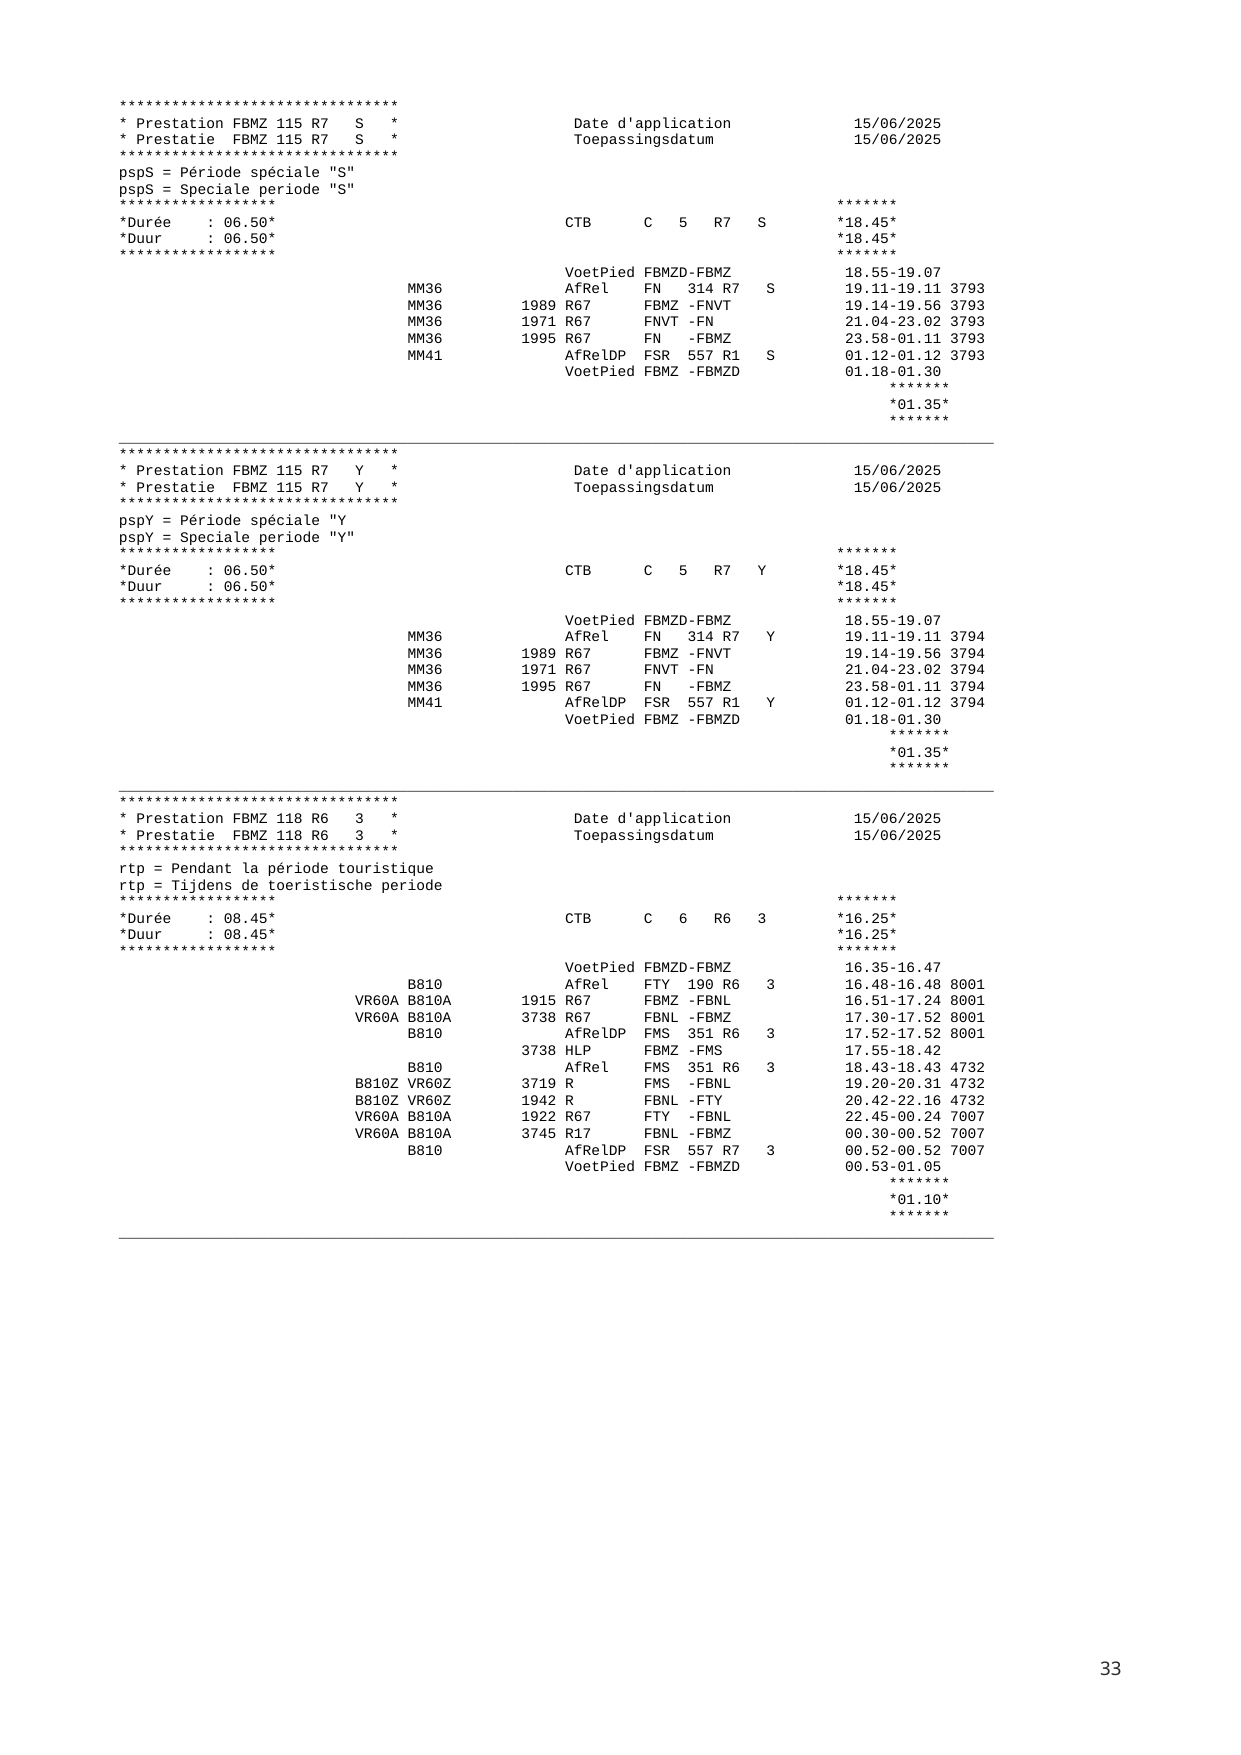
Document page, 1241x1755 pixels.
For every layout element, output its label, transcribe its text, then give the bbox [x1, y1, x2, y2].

text ******************************** * Prestation FBMZ 115 R7 Y * Date d'application 15/06/2025 * Prestatie FBMZ 115 R7 Y * Toepassingsdatum 15/06/2025 ******************************** pspY = Période spéciale "Y pspY = Speciale periode "Y" ****************** ******* *Durée : 06.50* CTB C 5 R7 Y *18.45* *Duur : 06.50* *18.45* ****************** ******* VoetPied FBMZD-FBMZ 18.55-19.07 MM36 AfRel FN 314 R7 Y 19.11-19.11 3794 MM36 1989 R67 FBMZ -FNVT 19.14-19.56 3794 MM36 1971 R67 FNVT -FN 21.04-23.02 3794 MM36 1995 R67 FN -FBMZ 23.58-01.11 3794 MM41 AfRelDP FSR 557 R1 Y 01.12-01.12 3794 VoetPied FBMZ -FBMZD 01.18-01.30 ******* *01.35* ******* ____________________________________________________________________________________________________ [119, 447, 1122, 795]
text ******************************** * Prestation FBMZ 118 R6 3 * Date d'application 15/06/2025 * Prestatie FBMZ 118 R6 3 * Toepassingsdatum 15/06/2025 ******************************** rtp = Pendant la période touristique rtp = Tijdens de toeristische periode ****************** ******* *Durée : 08.45* CTB C 6 R6 3 *16.25* *Duur : 08.45* *16.25* ****************** ******* VoetPied FBMZD-FBMZ 16.35-16.47 B810 AfRel FTY 190 R6 3 16.48-16.48 8001 VR60A B810A 1915 R67 FBMZ -FBNL 16.51-17.24 8001 VR60A B810A 3738 R67 FBNL -FBMZ 17.30-17.52 8001 B810 AfRelDP FMS 351 R6 3 17.52-17.52 8001 3738 HLP FBMZ -FMS 17.55-18.42 B810 AfRel FMS 351 R6 3 18.43-18.43 4732 B810Z VR60Z 3719 R FMS -FBNL 19.20-20.31 4732 B810Z VR60Z 1942 R FBNL -FTY 20.42-22.16 4732 VR60A B810A 1922 R67 FTY -FBNL 22.45-00.24 7007 VR60A B810A 3745 R17 FBNL -FBMZ 00.30-00.52 7007 B810 AfRelDP FSR 557 R7 3 00.52-00.52 7007 VoetPied FBMZ -FBMZD 00.53-01.05 ******* *01.10* ******* ____________________________________________________________________________________________________ [119, 795, 1122, 1242]
text ******************************** * Prestation FBMZ 115 R7 S * Date d'application 15/06/2025 * Prestatie FBMZ 115 R7 S * Toepassingsdatum 15/06/2025 ******************************** pspS = Période spéciale "S" pspS = Speciale periode "S" ****************** ******* *Durée : 06.50* CTB C 5 R7 S *18.45* *Duur : 06.50* *18.45* ****************** ******* VoetPied FBMZD-FBMZ 18.55-19.07 MM36 AfRel FN 314 R7 S 19.11-19.11 3793 MM36 1989 R67 FBMZ -FNVT 19.14-19.56 3793 MM36 1971 R67 FNVT -FN 21.04-23.02 3793 MM36 1995 R67 FN -FBMZ 23.58-01.11 3793 MM41 AfRelDP FSR 557 R1 S 01.12-01.12 3793 VoetPied FBMZ -FBMZD 01.18-01.30 ******* *01.35* ******* ____________________________________________________________________________________________________ [119, 99, 1122, 447]
